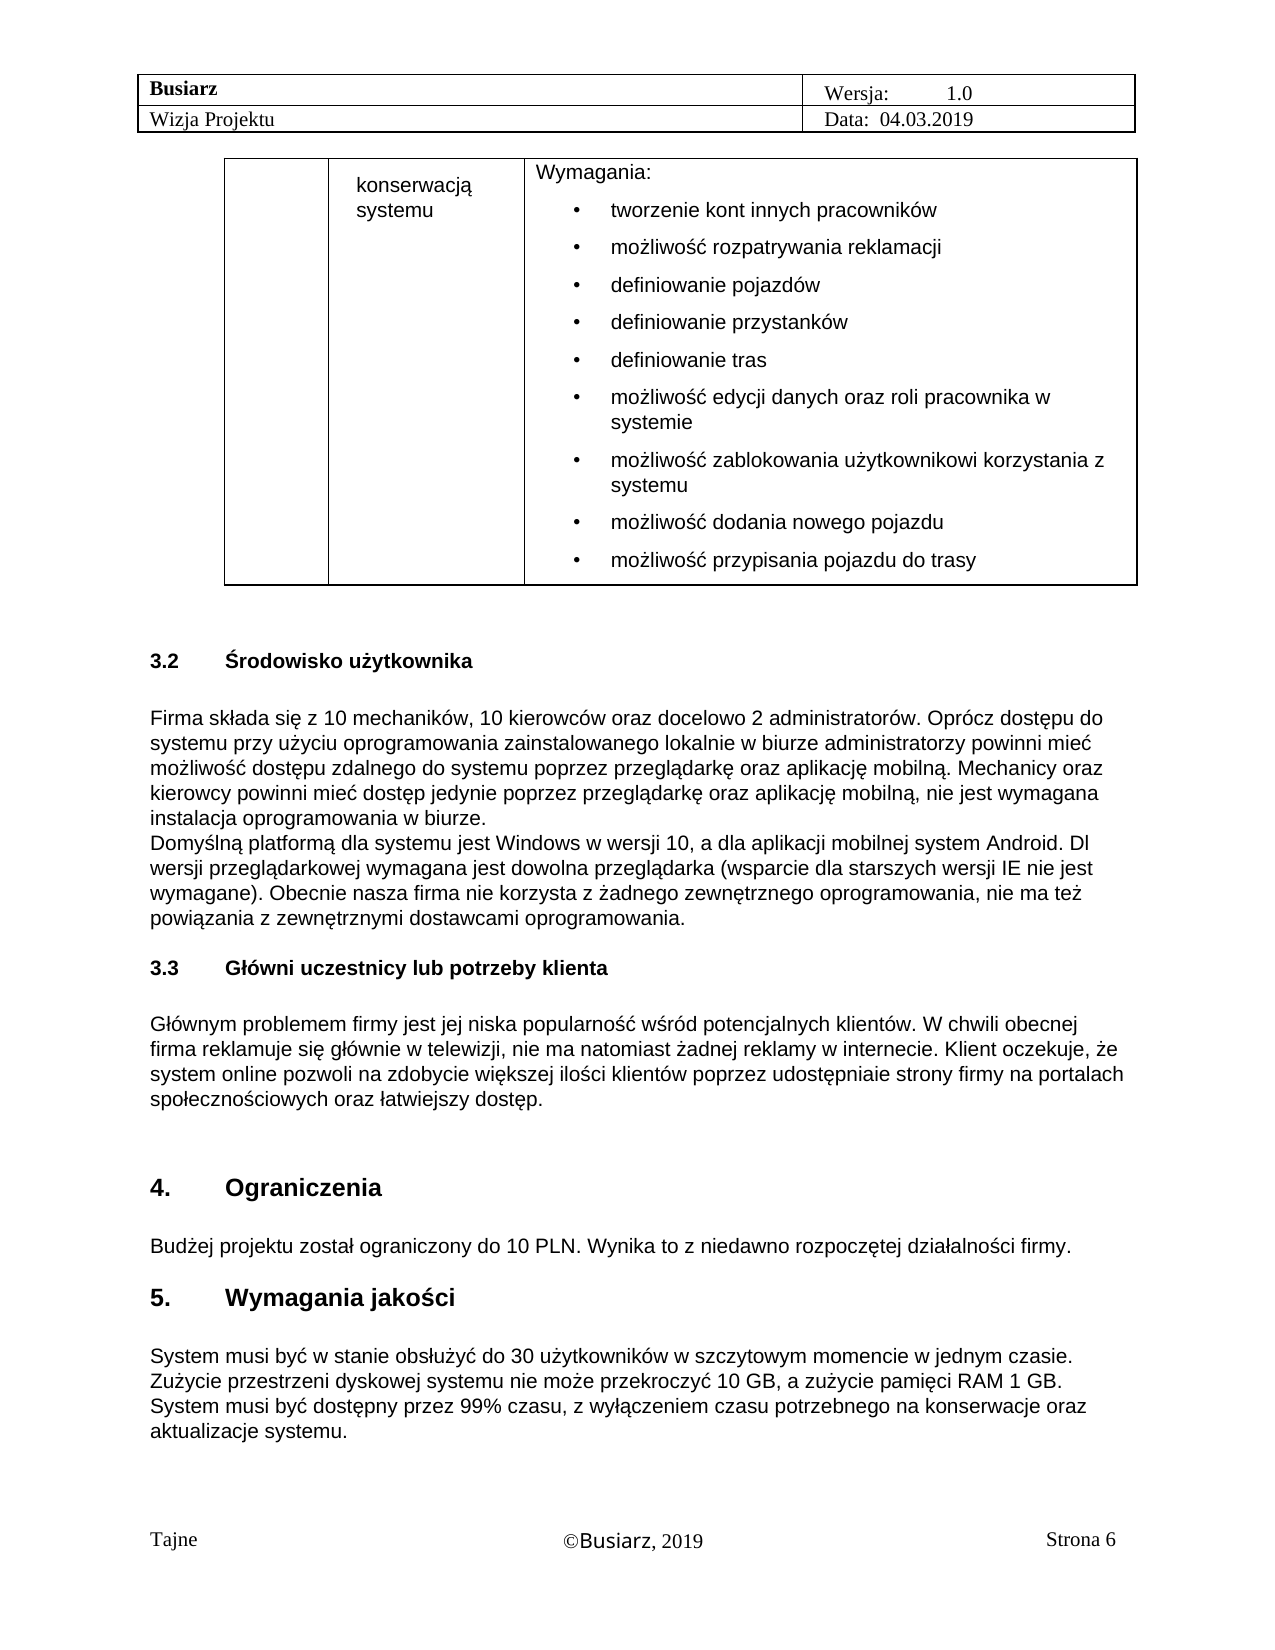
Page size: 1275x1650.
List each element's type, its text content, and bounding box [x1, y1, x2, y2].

subtitle Główni uczestnicy lub potrzeby klienta [150, 954, 1125, 979]
text Domyślną platformą dla systemu jest Windows w wersji 10, a dla aplikacji mobilnej system Android. Dl wersji przeglądarkowej wymagana jest dowolna przeglądarka (wsparcie dla starszych wersji IE nie jest wymagane). Obecnie nasza firma nie korzysta z żadnego zewnętrznego oprogramowania, nie ma też powiązania z zewnętrznymi dostawcami oprogramowania. [150, 829, 1125, 929]
subtitle Wymagania jakości [150, 1283, 1125, 1312]
table_cell Odpowiedzialność: administracja kontami pracowników oraz ich danymi komunikacja z klientem Wymagania: tworzenie kont innych pracowników możliwość rozpatrywania reklamacji definiowanie pojazdów definiowanie przystanków definiowanie tras możliwość edycji danych oraz roli pracownika w systemie możliwość zablokowania użytkownikowi korzystania z systemu możliwość dodania nowego pojazdu możliwość przypisania pojazdu do trasy [525, 159, 1136, 584]
text Budżej projektu został ograniczony do 10 PLN. Wynika to z niedawno rozpoczętej działalności firmy. [150, 1233, 1125, 1258]
table_cell konserwacją systemu [329, 159, 524, 584]
text Firma składa się z 10 mechaników, 10 kierowców oraz docelowo 2 administratorów. Oprócz dostępu do systemu przy użyciu oprogramowania zainstalowanego lokalnie w biurze administratorzy powinni mieć możliwość dostępu zdalnego do systemu poprzez przeglądarkę oraz aplikację mobilną. Mechanicy oraz kierowcy powinni mieć dostęp jedynie poprzez przeglądarkę oraz aplikację mobilną, nie jest wymagana instalacja oprogramowania w biurze. [150, 704, 1125, 829]
subtitle Środowisko użytkownika [150, 648, 1125, 673]
subtitle Ograniczenia [150, 1173, 1125, 1202]
table_cell [225, 159, 328, 584]
text System musi być w stanie obsłużyć do 30 użytkowników w szczytowym momencie w jednym czasie. Zużycie przestrzeni dyskowej systemu nie może przekroczyć 10 GB, a zużycie pamięci RAM 1 GB. System musi być dostępny przez 99% czasu, z wyłączeniem czasu potrzebnego na konserwacje oraz aktualizacje systemu. [150, 1343, 1125, 1443]
text Głównym problemem firmy jest jej niska popularność wśród potencjalnych klientów. W chwili obecnej firma reklamuje się głównie w telewizji, nie ma natomiast żadnej reklamy w internecie. Klient oczekuje, że system online pozwoli na zdobycie większej ilości klientów poprzez udostępniaie strony firmy na portalach społecznościowych oraz łatwiejszy dostęp. [150, 1011, 1125, 1111]
